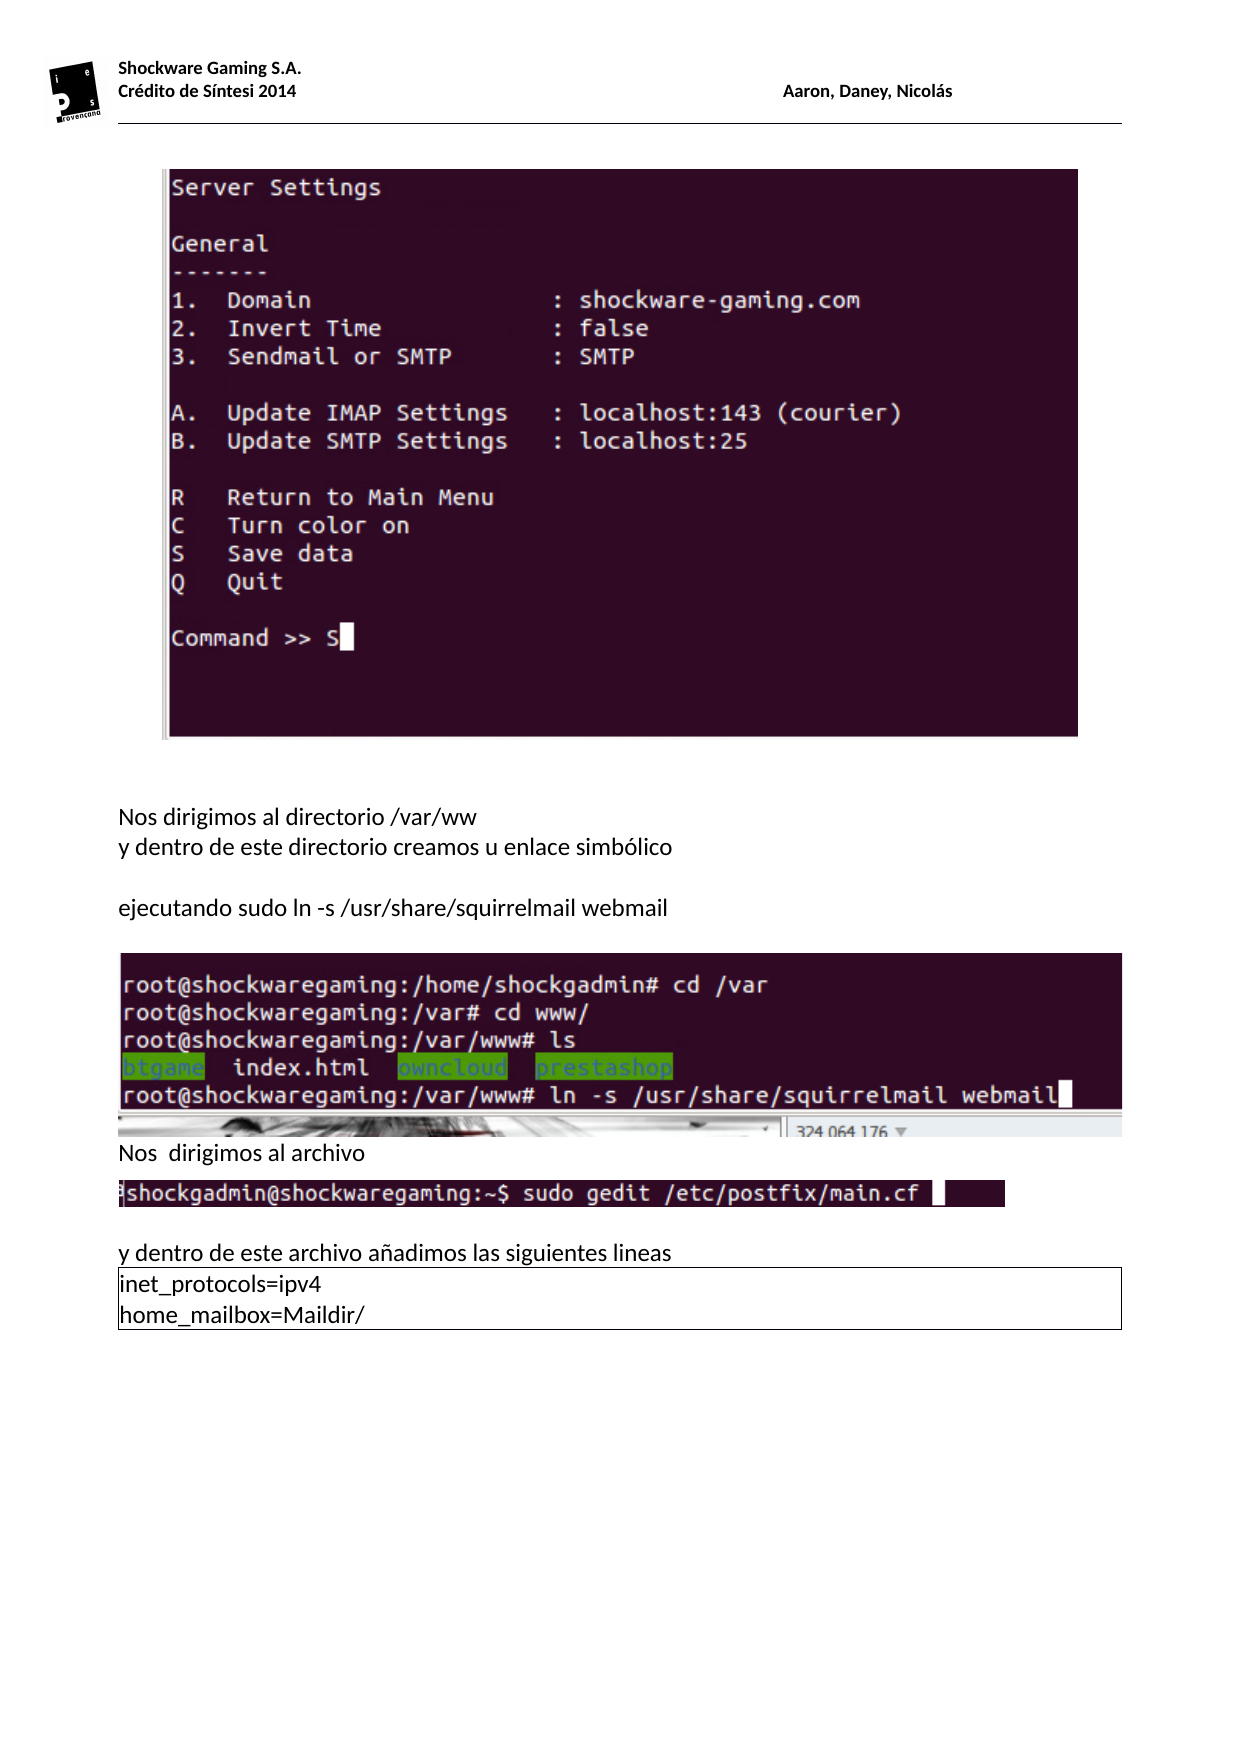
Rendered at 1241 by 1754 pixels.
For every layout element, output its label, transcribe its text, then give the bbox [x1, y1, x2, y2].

text y dentro de este archivo añadimos las siguientes lineas [118, 1237, 1122, 1267]
picture [162, 169, 1078, 740]
picture [119, 1180, 1005, 1207]
text ejecutando sudo ln -s /usr/share/squirrelmail webmail [118, 892, 1122, 923]
text home_mailbox=Maildir/ [119, 1298, 1121, 1329]
text inet_protocols=ipv4 [119, 1268, 1121, 1298]
picture [118, 953, 1123, 1137]
text Nos dirigimos al directorio /var/ww [118, 801, 1122, 831]
text Nos dirigimos al archivo [118, 1137, 1122, 1167]
picture [43, 54, 110, 128]
text y dentro de este directorio creamos u enlace simbólico [118, 831, 1122, 862]
